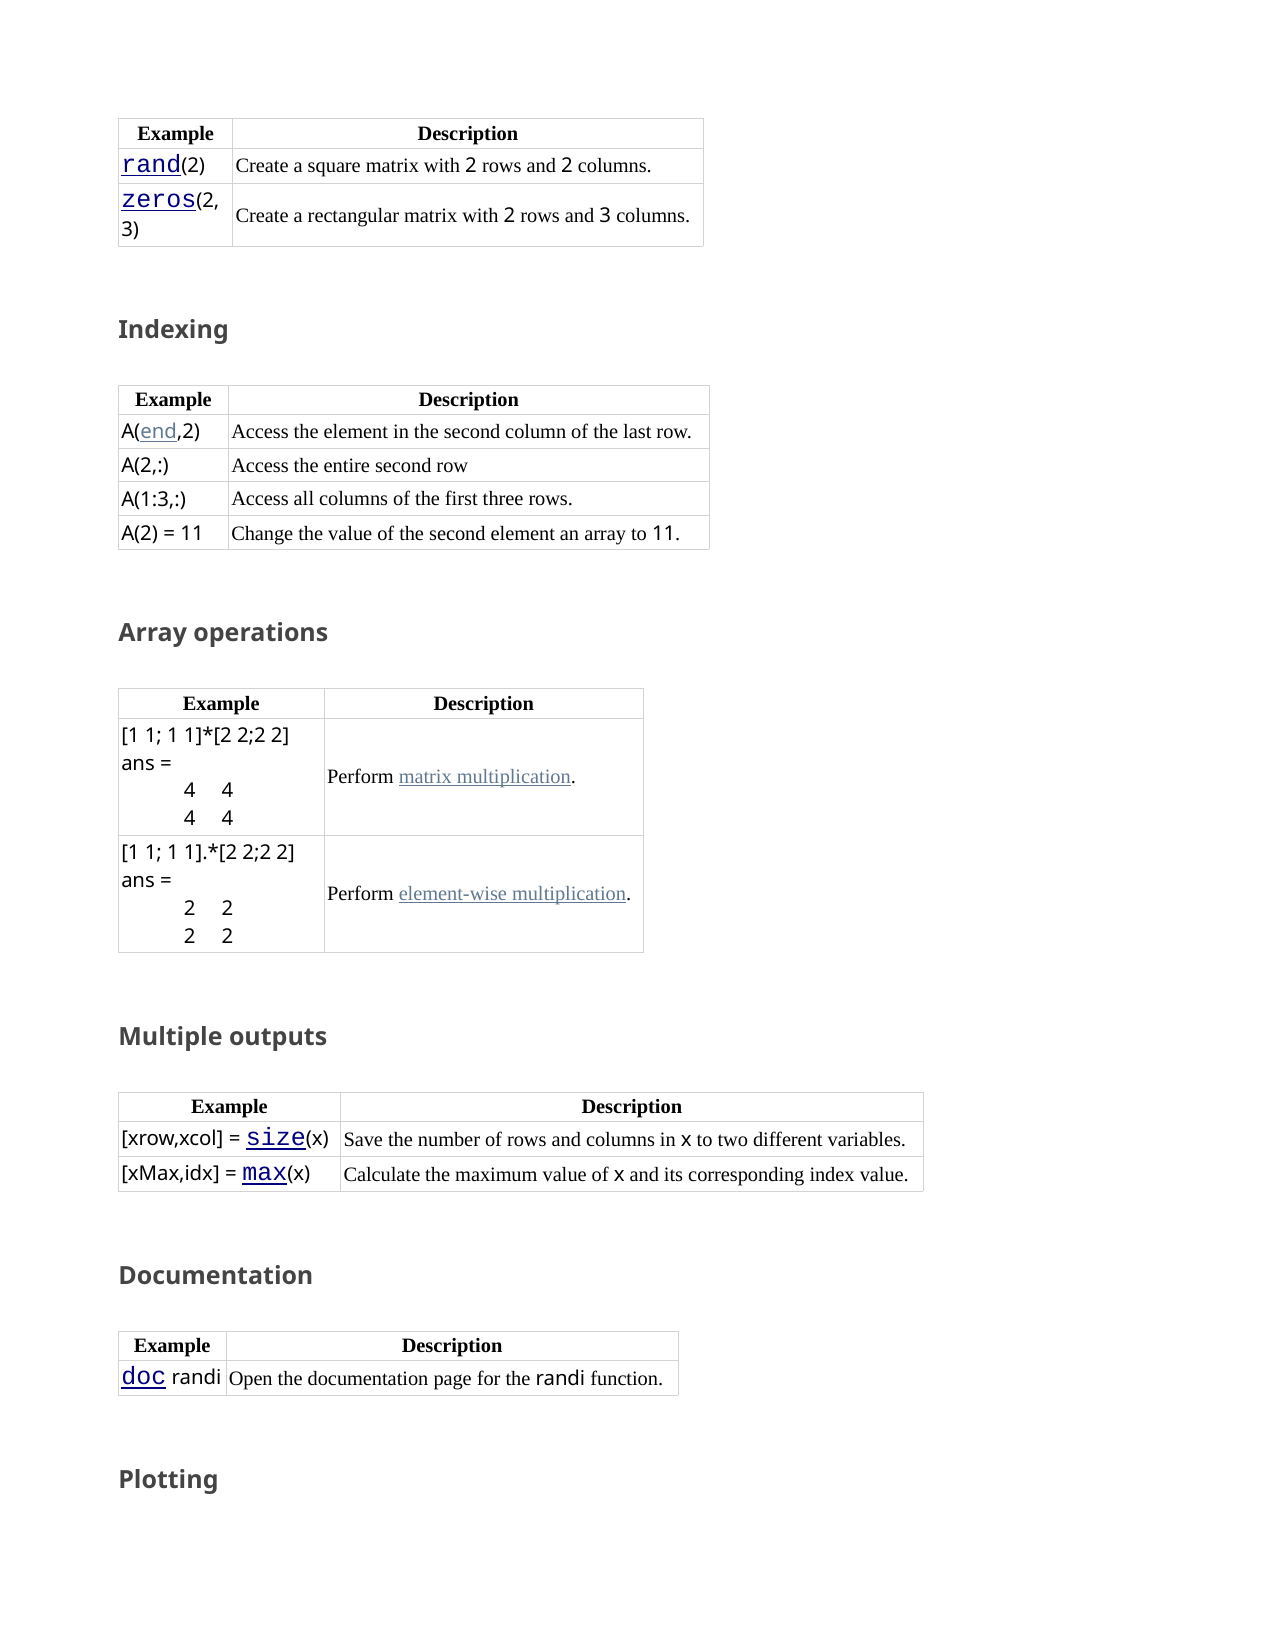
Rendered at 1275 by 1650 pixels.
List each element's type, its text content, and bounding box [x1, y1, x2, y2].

subtitle Documentation [118, 1257, 1157, 1291]
table_cell Save the number of rows and columns in x to two different variables. [341, 1122, 923, 1156]
table_header Example [119, 386, 228, 414]
table_header Example [119, 689, 324, 717]
subtitle Multiple outputs [118, 1018, 1157, 1052]
table_header Example [119, 119, 232, 147]
table_cell Access the element in the second column of the last row. [229, 415, 709, 448]
table_cell [1 1; 1 1].*[2 2;2 2] ans = 2 2 2 2 [119, 836, 324, 952]
subtitle Array operations [118, 615, 1157, 649]
table_header Example [119, 1332, 226, 1360]
table_cell zeros(2,3) [119, 184, 232, 246]
table_cell Access all columns of the first three rows. [229, 482, 709, 515]
table_cell Create a rectangular matrix with 2 rows and 3 columns. [233, 184, 703, 246]
table_header Description [229, 386, 709, 414]
table_cell Perform matrix multiplication. [325, 719, 643, 835]
table_cell [xrow,xcol] = size(x) [119, 1122, 340, 1156]
table_cell A(2) = 11 [119, 516, 228, 549]
table_cell A(2,:) [119, 449, 228, 481]
table_cell rand(2) [119, 149, 232, 183]
table_cell A(1:3,:) [119, 482, 228, 515]
table_cell Create a square matrix with 2 rows and 2 columns. [233, 149, 703, 183]
table_cell A(end,2) [119, 415, 228, 448]
table_header Description [341, 1093, 923, 1121]
table_header Description [233, 119, 703, 147]
table_cell Calculate the maximum value of x and its corresponding index value. [341, 1157, 923, 1191]
table_cell [xMax,idx] = max(x) [119, 1157, 340, 1191]
table_header Example [119, 1093, 340, 1121]
subtitle Plotting [118, 1461, 1157, 1495]
table_cell [1 1; 1 1]*[2 2;2 2] ans = 4 4 4 4 [119, 719, 324, 835]
table_cell Change the value of the second element an array to 11. [229, 516, 709, 549]
table_cell Perform element-wise multiplication. [325, 836, 643, 952]
table_header Description [227, 1332, 678, 1360]
table_header Description [325, 689, 643, 717]
table_cell Open the documentation page for the randi function. [227, 1361, 678, 1395]
subtitle Indexing [118, 312, 1157, 346]
table_cell Access the entire second row [229, 449, 709, 481]
table_cell doc randi [119, 1361, 226, 1395]
